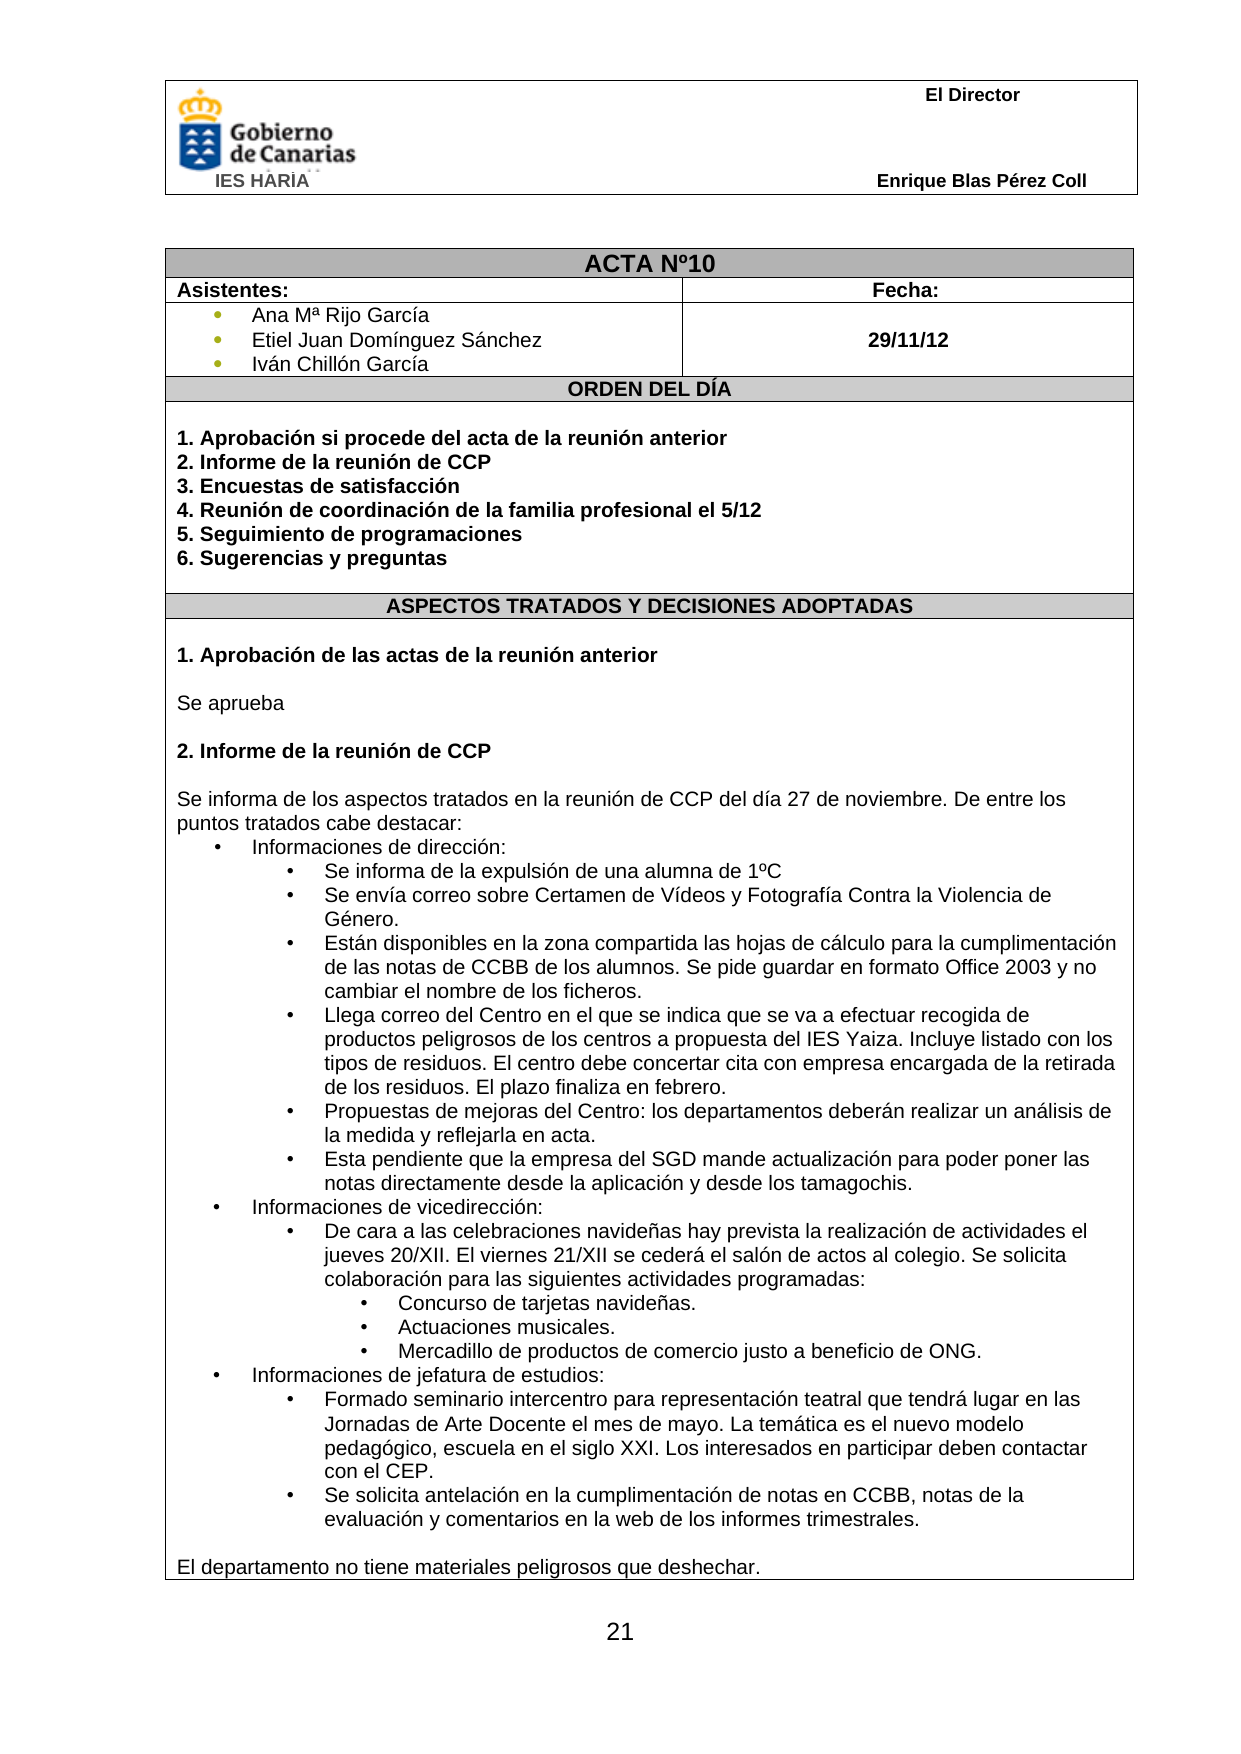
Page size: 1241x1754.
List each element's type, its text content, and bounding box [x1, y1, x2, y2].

table_cell Asistentes: [166, 278, 682, 302]
table_cell Fecha: [683, 278, 1133, 302]
picture [173, 85, 359, 172]
table_cell Ana Mª Rijo García Etiel Juan Domínguez Sánchez Iván Chillón García [166, 303, 682, 376]
table_cell 29/11/12 [683, 303, 1133, 376]
table_cell ORDEN DEL DÍA [166, 377, 1133, 401]
table_cell ASPECTOS TRATADOS Y DECISIONES ADOPTADAS [166, 594, 1133, 618]
table_cell 1. Aprobación de las actas de la reunión anterior Se aprueba 2. Informe de la reunión de CCP Se informa de los aspectos tratados en la reunión de CCP del día 27 de noviembre. De entre los puntos tratados cabe destacar: Informaciones de dirección: Se informa de la expulsión de una alumna de 1ºC Se envía correo sobre Certamen de Vídeos y Fotografía Contra la Violencia de Género. Están disponibles en la zona compartida las hojas de cálculo para la cumplimentación de las notas de CCBB de los alumnos. Se pide guardar en formato Office 2003 y no cambiar el nombre de los ficheros. Llega correo del Centro en el que se indica que se va a efectuar recogida de productos peligrosos de los centros a propuesta del IES Yaiza. Incluye listado con los tipos de residuos. El centro debe concertar cita con empresa encargada de la retirada de los residuos. El plazo finaliza en febrero. Propuestas de mejoras del Centro: los departamentos deberán realizar un análisis de la medida y reflejarla en acta. Esta pendiente que la empresa del SGD mande actualización para poder poner las notas directamente desde la aplicación y desde los tamagochis. Informaciones de vicedirección: De cara a las celebraciones navideñas hay prevista la realización de actividades el jueves 20/XII. El viernes 21/XII se cederá el salón de actos al colegio. Se solicita colaboración para las siguientes actividades programadas: Concurso de tarjetas navideñas. Actuaciones musicales. Mercadillo de productos de comercio justo a beneficio de ONG. Informaciones de jefatura de estudios: Formado seminario intercentro para representación teatral que tendrá lugar en las Jornadas de Arte Docente el mes de mayo. La temática es el nuevo modelo pedagógico, escuela en el siglo XXI. Los interesados en participar deben contactar con el CEP. Se solicita antelación en la cumplimentación de notas en CCBB, notas de la evaluación y comentarios en la web de los informes trimestrales. El departamento no tiene materiales peligrosos que deshechar. [166, 619, 1133, 1579]
table_header ACTA Nº10 [166, 249, 1133, 277]
table_cell 1. Aprobación si procede del acta de la reunión anterior 2. Informe de la reunión de CCP 3. Encuestas de satisfacción 4. Reunión de coordinación de la familia profesional el 5/12 5. Seguimiento de programaciones 6. Sugerencias y preguntas [166, 402, 1133, 593]
